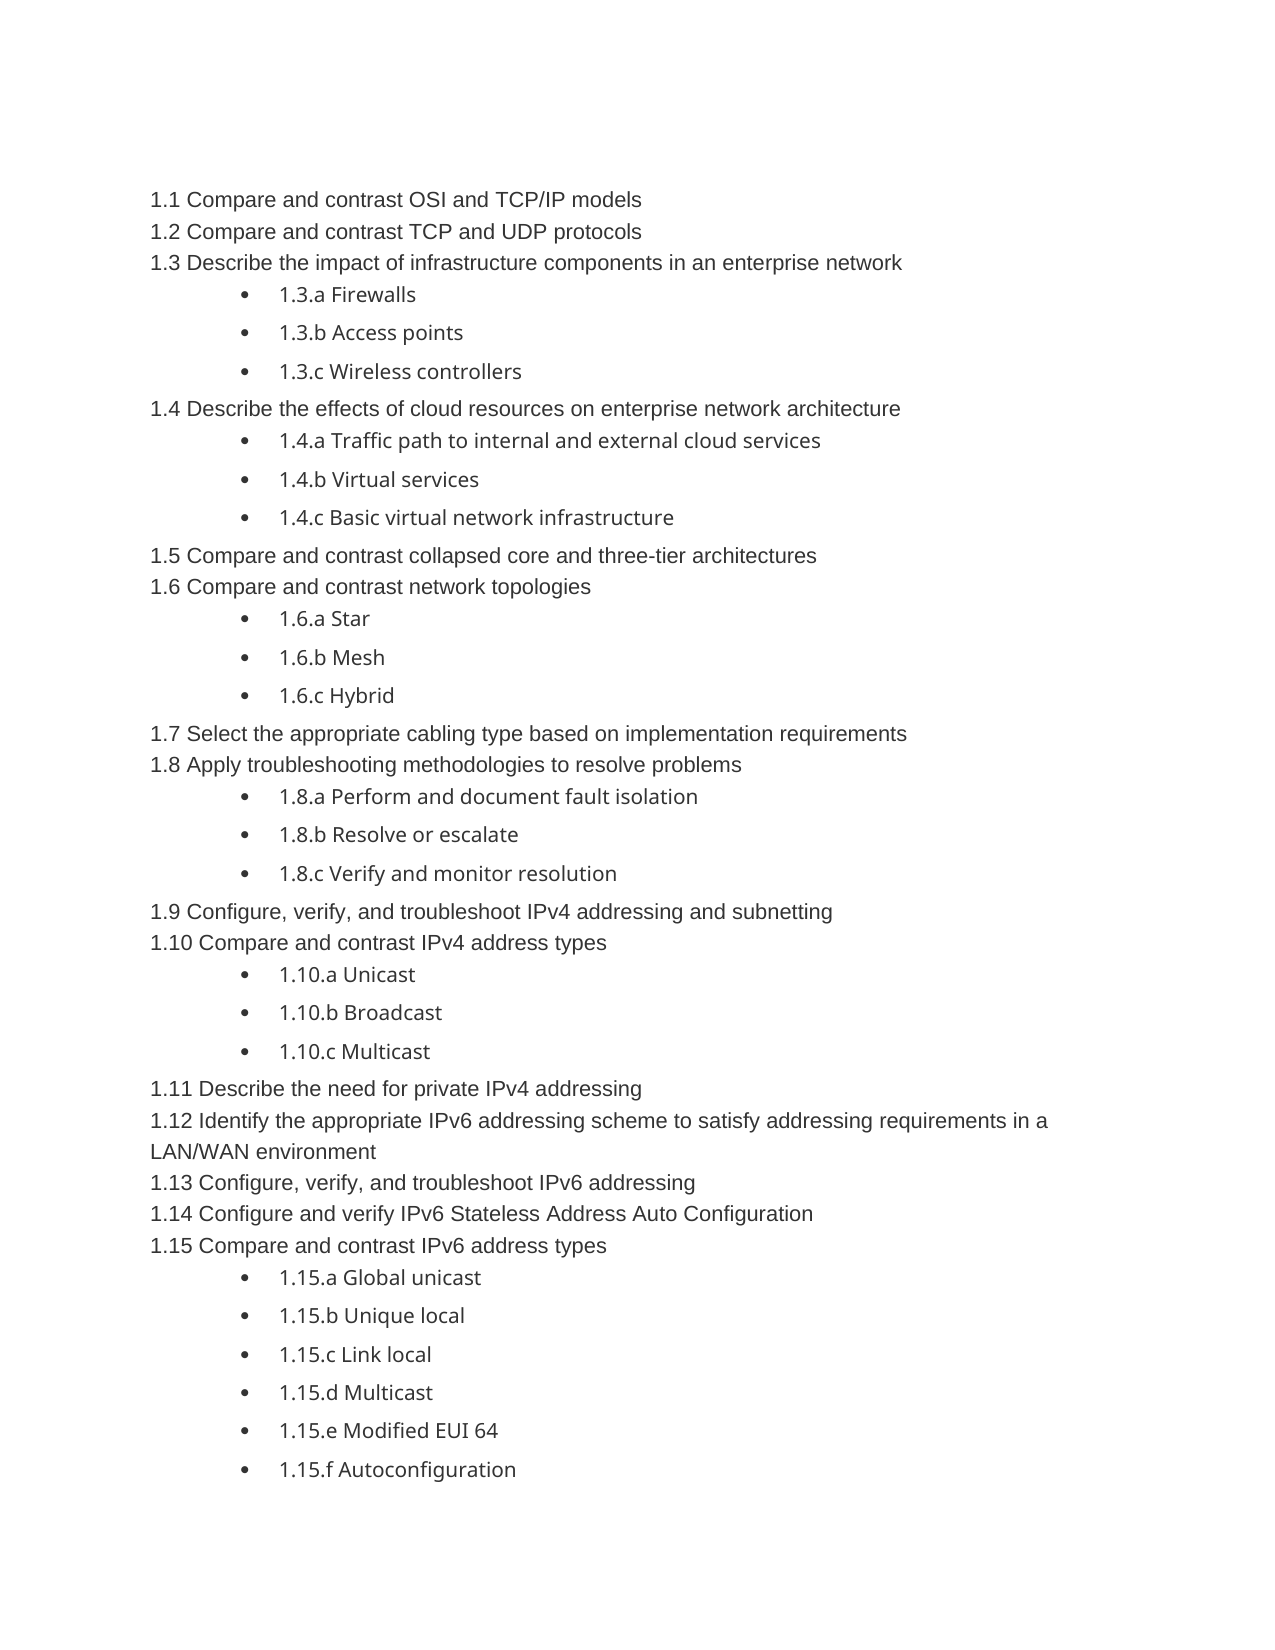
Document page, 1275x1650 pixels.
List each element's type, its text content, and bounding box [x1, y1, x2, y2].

list 1.3.c Wireless controllers [241, 357, 1125, 385]
list 1.15.d Multicast [241, 1378, 1125, 1407]
text 1.2 Compare and contrast TCP and UDP protocols [150, 212, 1125, 244]
list 1.6.b Mesh [241, 643, 1125, 671]
list 1.8.c Verify and monitor resolution [241, 859, 1125, 887]
text 1.6 Compare and contrast network topologies [150, 568, 1125, 599]
list 1.10.b Broadcast [241, 998, 1125, 1027]
list 1.4.c Basic virtual network infrastructure [241, 503, 1125, 532]
text 1.10 Compare and contrast IPv4 address types [150, 924, 1125, 955]
text 1.12 Identify the appropriate IPv6 addressing scheme to satisfy addressing requirements in a LAN/WAN environment [150, 1102, 1125, 1164]
list 1.3.a Firewalls [241, 280, 1125, 308]
list 1.15.a Global unicast [241, 1263, 1125, 1291]
list 1.10.a Unicast [241, 960, 1125, 988]
text 1.7 Select the appropriate cabling type based on implementation requirements [150, 715, 1125, 746]
text 1.3 Describe the impact of infrastructure components in an enterprise network [150, 244, 1125, 275]
list 1.15.e Modified EUI 64 [241, 1417, 1125, 1445]
list 1.4.a Traffic path to internal and external cloud services [241, 427, 1125, 455]
list 1.15.c Link local [241, 1340, 1125, 1368]
text 1.15 Compare and contrast IPv6 address types [150, 1227, 1125, 1258]
list 1.10.c Multicast [241, 1037, 1125, 1065]
text 1.14 Configure and verify IPv6 Stateless Address Auto Configuration [150, 1195, 1125, 1227]
text 1.1 Compare and contrast OSI and TCP/IP models [150, 181, 1125, 212]
list 1.6.a Star [241, 604, 1125, 633]
list 1.8.a Perform and document fault isolation [241, 782, 1125, 811]
text 1.5 Compare and contrast collapsed core and three-tier architectures [150, 537, 1125, 568]
list 1.15.b Unique local [241, 1301, 1125, 1330]
text 1.9 Configure, verify, and troubleshoot IPv4 addressing and subnetting [150, 892, 1125, 924]
list 1.6.c Hybrid [241, 681, 1125, 710]
list 1.3.b Access points [241, 318, 1125, 347]
text 1.8 Apply troubleshooting methodologies to resolve problems [150, 746, 1125, 777]
text 1.4 Describe the effects of cloud resources on enterprise network architecture [150, 390, 1125, 422]
list 1.15.f Autoconfiguration [241, 1455, 1125, 1483]
list 1.4.b Virtual services [241, 465, 1125, 493]
text 1.11 Describe the need for private IPv4 addressing [150, 1070, 1125, 1102]
list 1.8.b Resolve or escalate [241, 821, 1125, 849]
text 1.13 Configure, verify, and troubleshoot IPv6 addressing [150, 1164, 1125, 1195]
